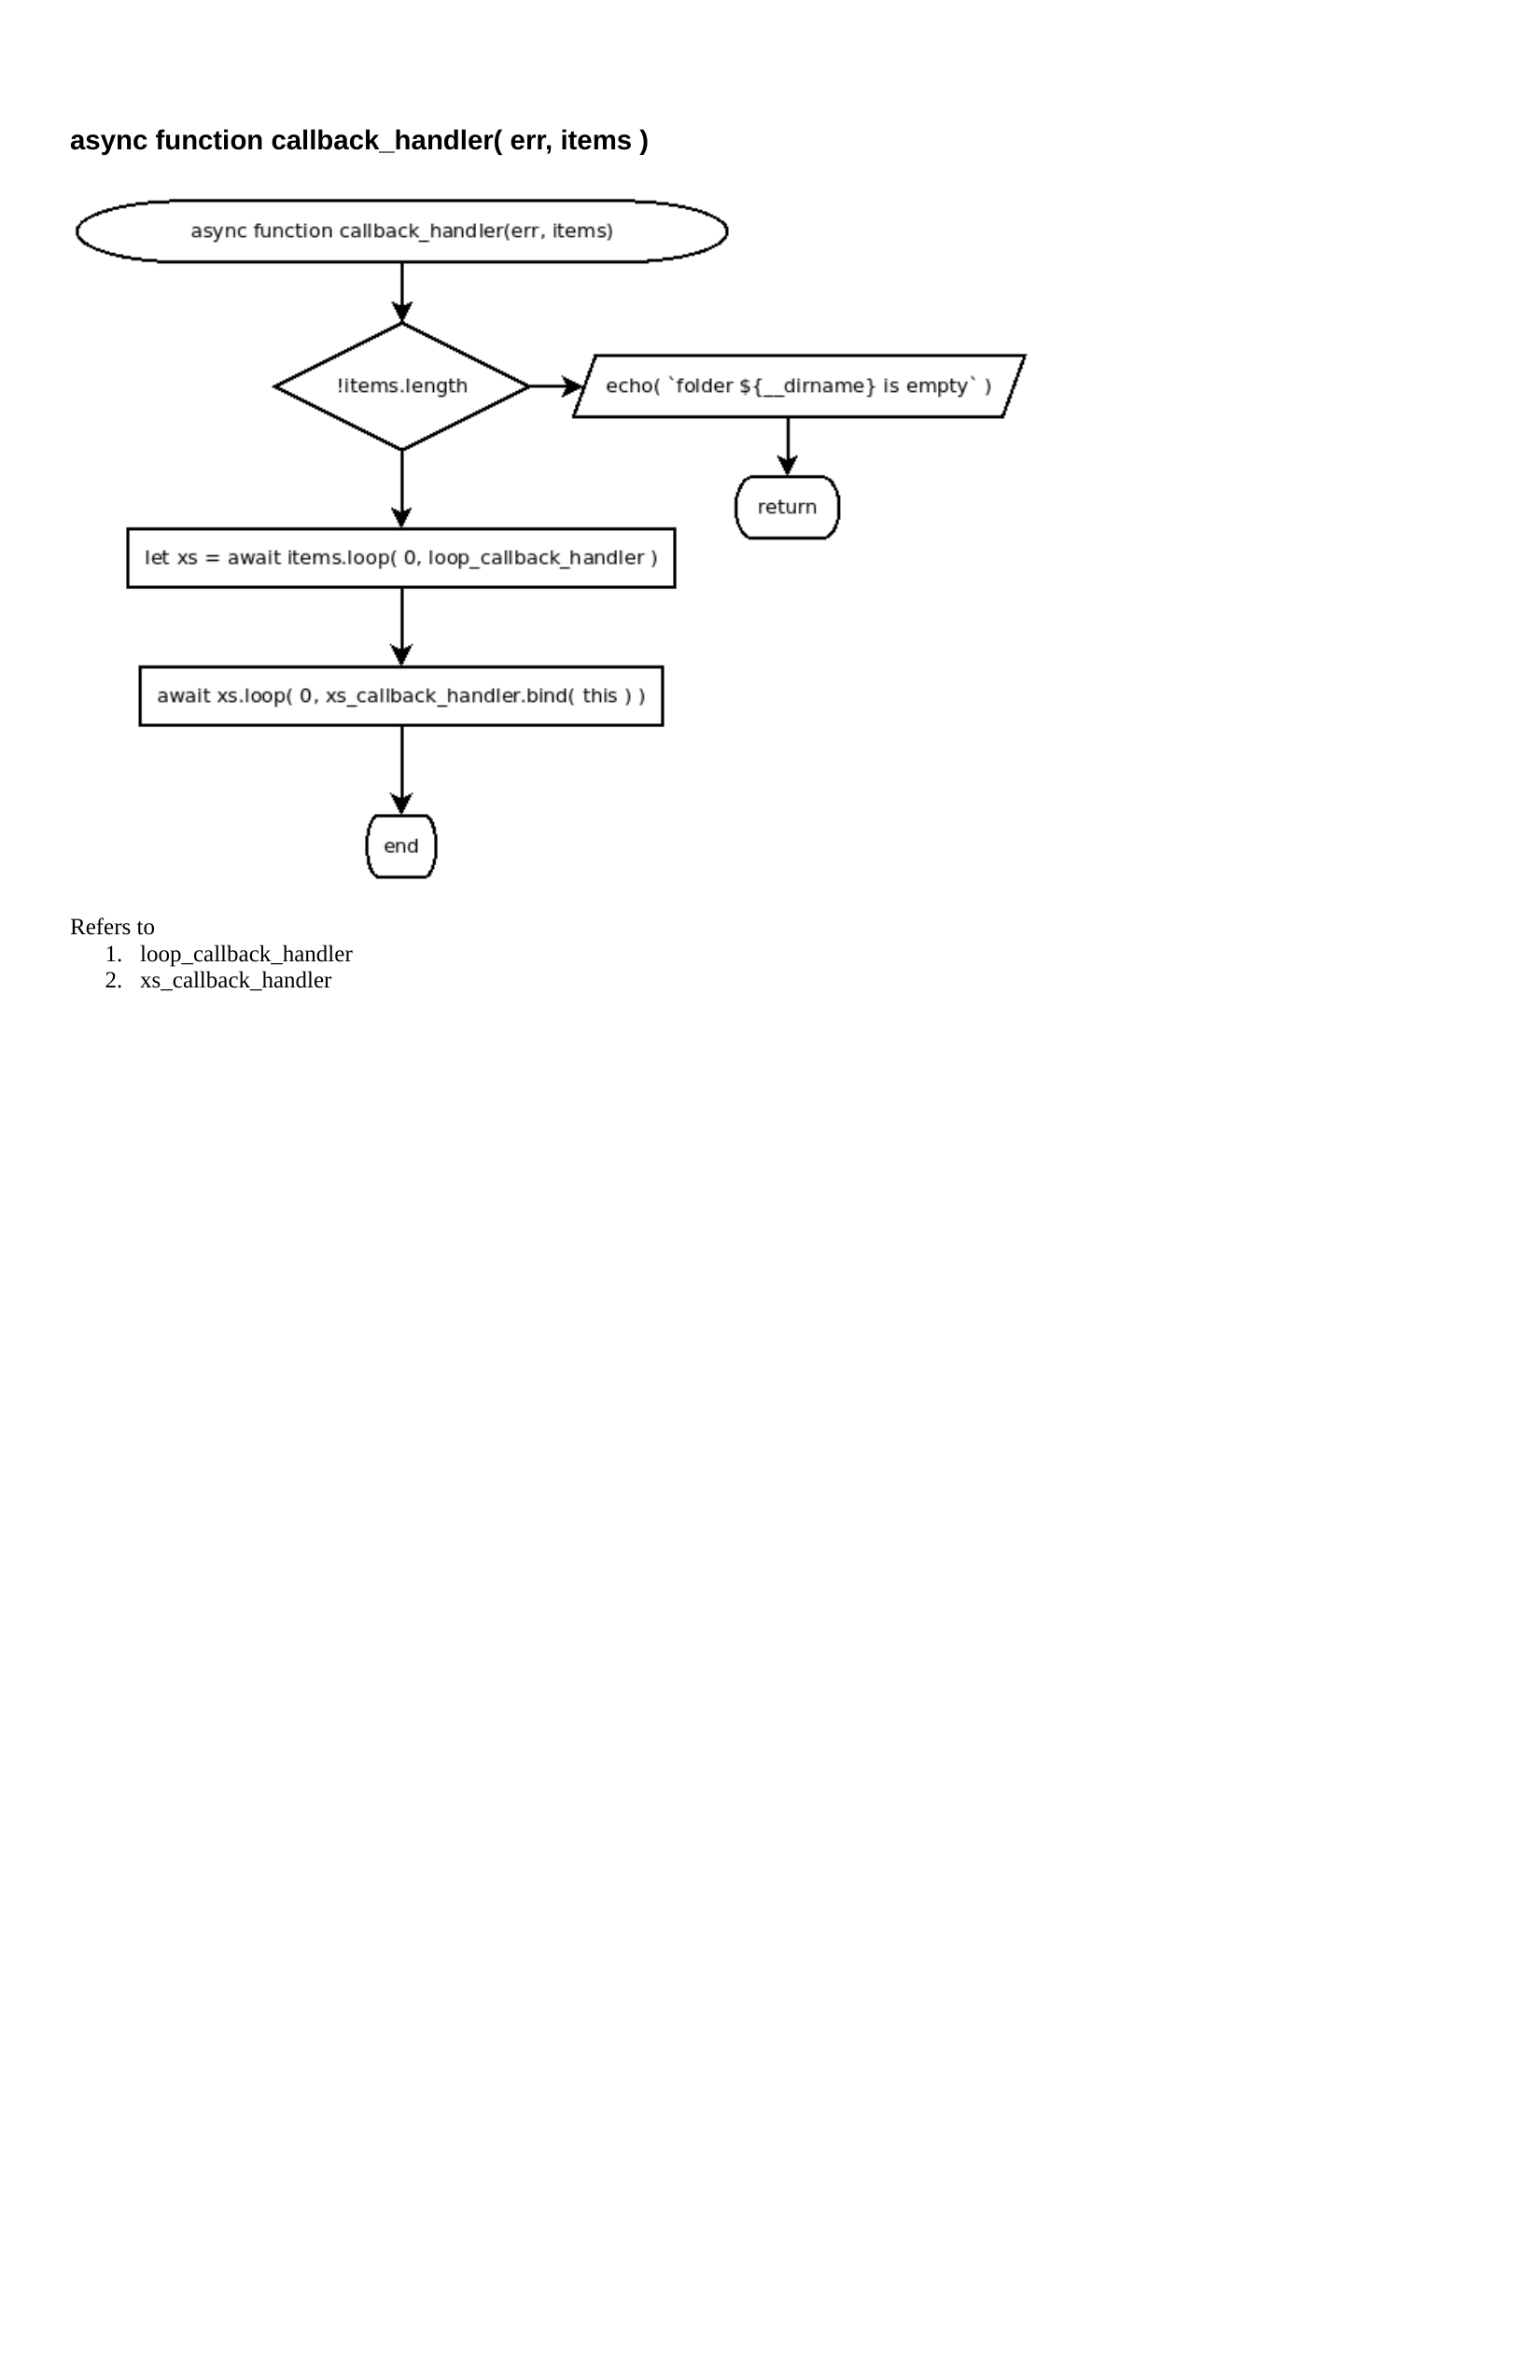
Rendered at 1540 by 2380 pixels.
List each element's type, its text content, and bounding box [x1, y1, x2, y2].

list xs_callback_handler [105, 967, 1478, 993]
subtitle async function callback_handler( err, items ) [70, 124, 1478, 155]
text Refers to [70, 913, 1478, 940]
picture [70, 193, 1040, 887]
list loop_callback_handler [105, 940, 1478, 967]
